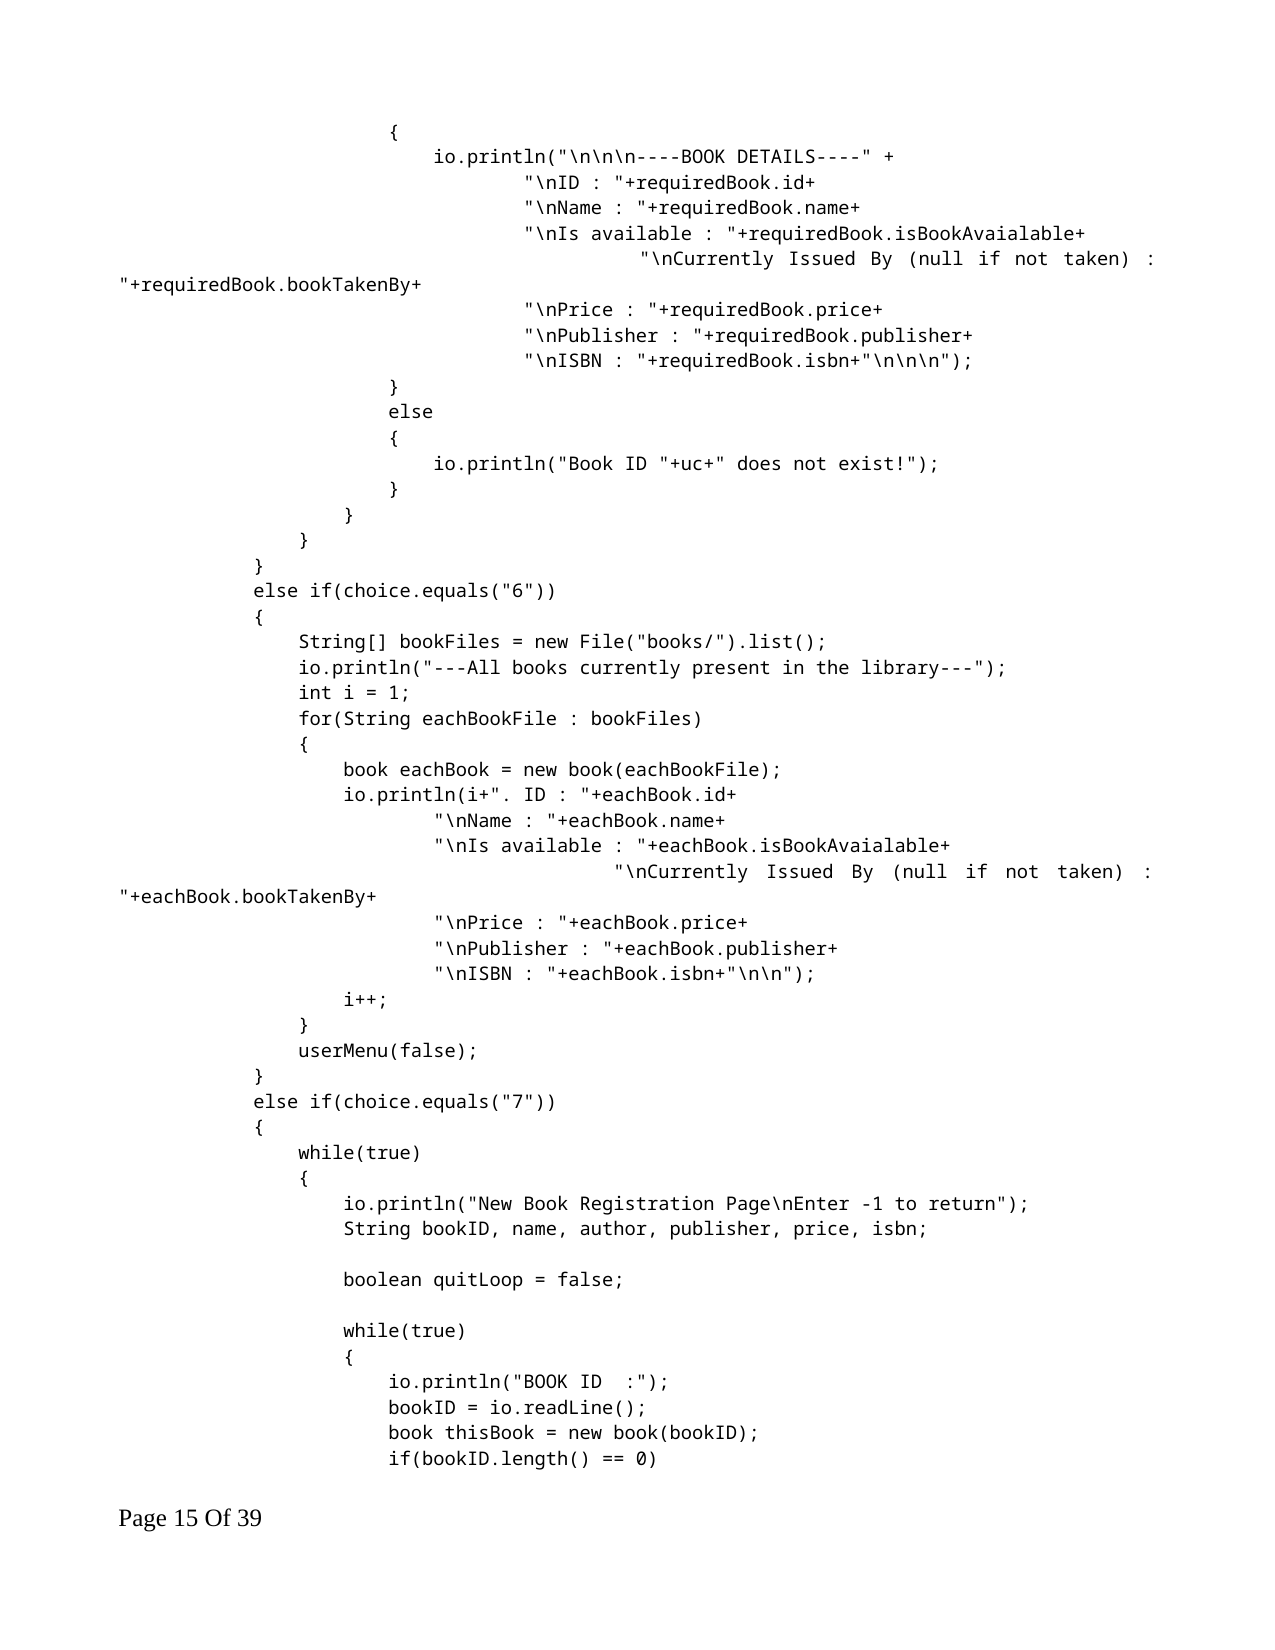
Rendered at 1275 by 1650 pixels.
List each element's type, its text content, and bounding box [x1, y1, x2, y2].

text io.println("Book ID "+uc+" does not exist!"); [118, 450, 1157, 475]
text "\nName : "+requiredBook.name+ [118, 195, 1157, 220]
text if(bookID.length() == 0) [118, 1445, 1157, 1471]
text } [118, 1011, 1157, 1037]
text "\nCurrently Issued By (null if not taken) : "+requiredBook.bookTakenBy+ [118, 246, 1157, 297]
text "\nPrice : "+requiredBook.price+ [118, 297, 1157, 322]
text "\nISBN : "+eachBook.isbn+"\n\n"); [118, 960, 1157, 986]
text boolean quitLoop = false; [118, 1267, 1157, 1292]
text bookID = io.readLine(); [118, 1394, 1157, 1420]
text io.println(i+". ID : "+eachBook.id+ [118, 782, 1157, 807]
text } [118, 475, 1157, 501]
text } [118, 373, 1157, 399]
text "\nIs available : "+requiredBook.isBookAvaialable+ [118, 220, 1157, 246]
text { [118, 1113, 1157, 1139]
text "\nPublisher : "+requiredBook.publisher+ [118, 322, 1157, 348]
text io.println("\n\n\n----BOOK DETAILS----" + [118, 144, 1157, 169]
text "\nPublisher : "+eachBook.publisher+ [118, 935, 1157, 960]
text String[] bookFiles = new File("books/").list(); [118, 628, 1157, 654]
text book eachBook = new book(eachBookFile); [118, 756, 1157, 782]
text "\nCurrently Issued By (null if not taken) : "+eachBook.bookTakenBy+ [118, 858, 1157, 909]
text } [118, 501, 1157, 526]
text String bookID, name, author, publisher, price, isbn; [118, 1216, 1157, 1241]
text } [118, 552, 1157, 577]
text i++; [118, 986, 1157, 1011]
text else if(choice.equals("7")) [118, 1088, 1157, 1113]
text else if(choice.equals("6")) [118, 577, 1157, 603]
text "\nName : "+eachBook.name+ [118, 807, 1157, 833]
text while(true) [118, 1139, 1157, 1164]
text { [118, 603, 1157, 628]
text for(String eachBookFile : bookFiles) [118, 705, 1157, 731]
text { [118, 1343, 1157, 1369]
text { [118, 731, 1157, 756]
text "\nISBN : "+requiredBook.isbn+"\n\n\n"); [118, 348, 1157, 373]
text userMenu(false); [118, 1037, 1157, 1062]
text "\nPrice : "+eachBook.price+ [118, 909, 1157, 935]
text { [118, 424, 1157, 450]
text "\nID : "+requiredBook.id+ [118, 169, 1157, 195]
text } [118, 1062, 1157, 1088]
text { [118, 118, 1157, 144]
text } [118, 526, 1157, 552]
text io.println("New Book Registration Page\nEnter -1 to return"); [118, 1190, 1157, 1216]
text book thisBook = new book(bookID); [118, 1420, 1157, 1445]
text "\nIs available : "+eachBook.isBookAvaialable+ [118, 833, 1157, 858]
text int i = 1; [118, 679, 1157, 705]
text while(true) [118, 1318, 1157, 1343]
text io.println("---All books currently present in the library---"); [118, 654, 1157, 679]
text io.println("BOOK ID :"); [118, 1369, 1157, 1394]
text { [118, 1164, 1157, 1190]
text else [118, 399, 1157, 424]
